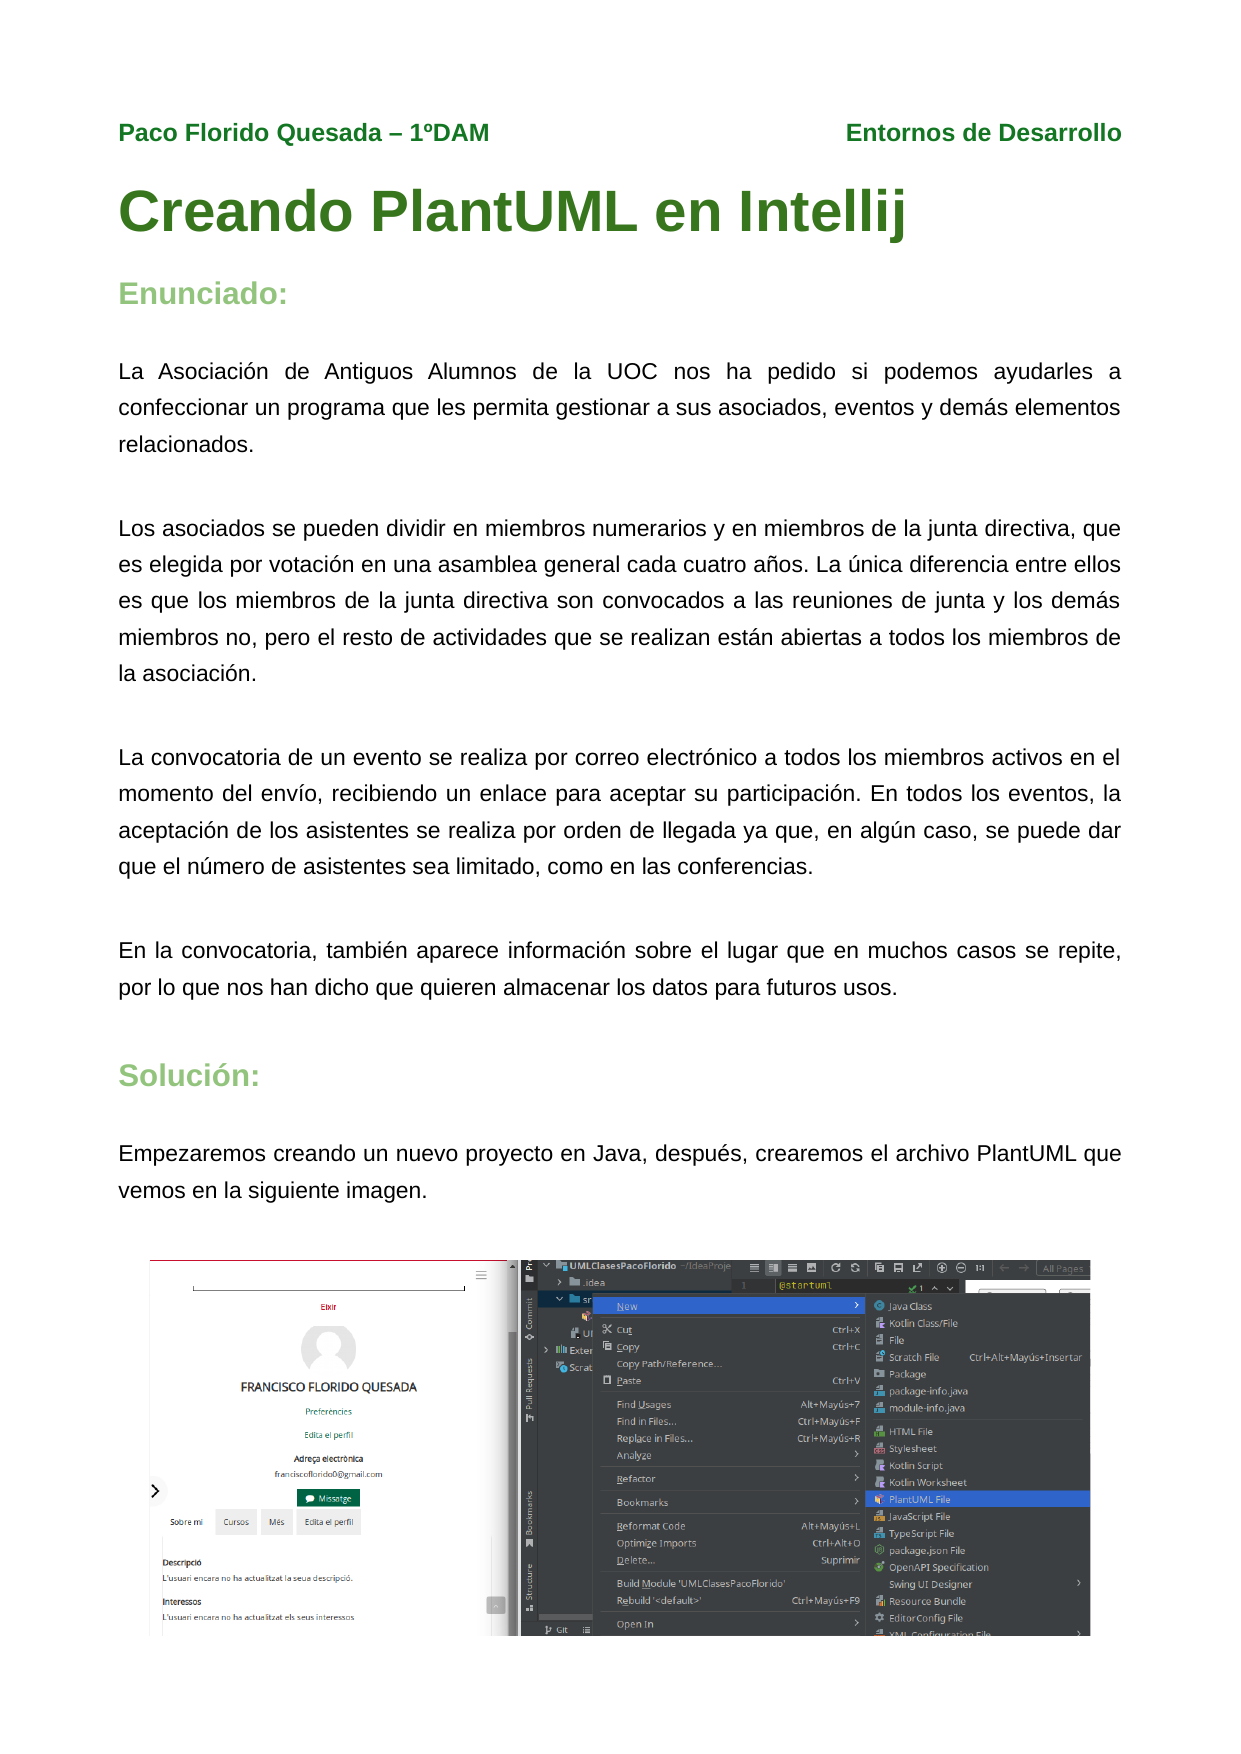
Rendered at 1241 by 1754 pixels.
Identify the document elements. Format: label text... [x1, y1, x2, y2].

picture [149, 1260, 1091, 1636]
text Enunciado: [118, 275, 1122, 311]
text La convocatoria de un evento se realiza por correo electrónico a todos los miembros activos en el momento del envío, recibiendo un enlace para aceptar su participación. En todos los eventos, la aceptación de los asistentes se realiza por orden de llegada ya que, en algún caso, se puede dar que el número de asistentes sea limitado, como en las conferencias. [118, 744, 1122, 879]
text Solución: [118, 1057, 1122, 1093]
text En la convocatoria, también aparece información sobre el lugar que en muchos casos se repite, por lo que nos han dicho que quieren almacenar los datos para futuros usos. [118, 937, 1122, 1000]
text Empezaremos creando un nuevo proyecto en Java, después, crearemos el archivo PlantUML que vemos en la siguiente imagen. [118, 1140, 1122, 1203]
text La Asociación de Antiguos Alumnos de la UOC nos ha pedido si podemos ayudarles a confeccionar un programa que les permita gestionar a sus asociados, eventos y demás elementos relacionados. [118, 358, 1122, 457]
text Creando PlantUML en Intellij [118, 176, 1122, 243]
text Los asociados se pueden dividir en miembros numerarios y en miembros de la junta directiva, que es elegida por votación en una asamblea general cada cuatro años. La única diferencia entre ellos es que los miembros de la junta directiva son convocados a las reuniones de junta y los demás miembros no, pero el resto de actividades que se realizan están abiertas a todos los miembros de la asociación. [118, 515, 1122, 686]
